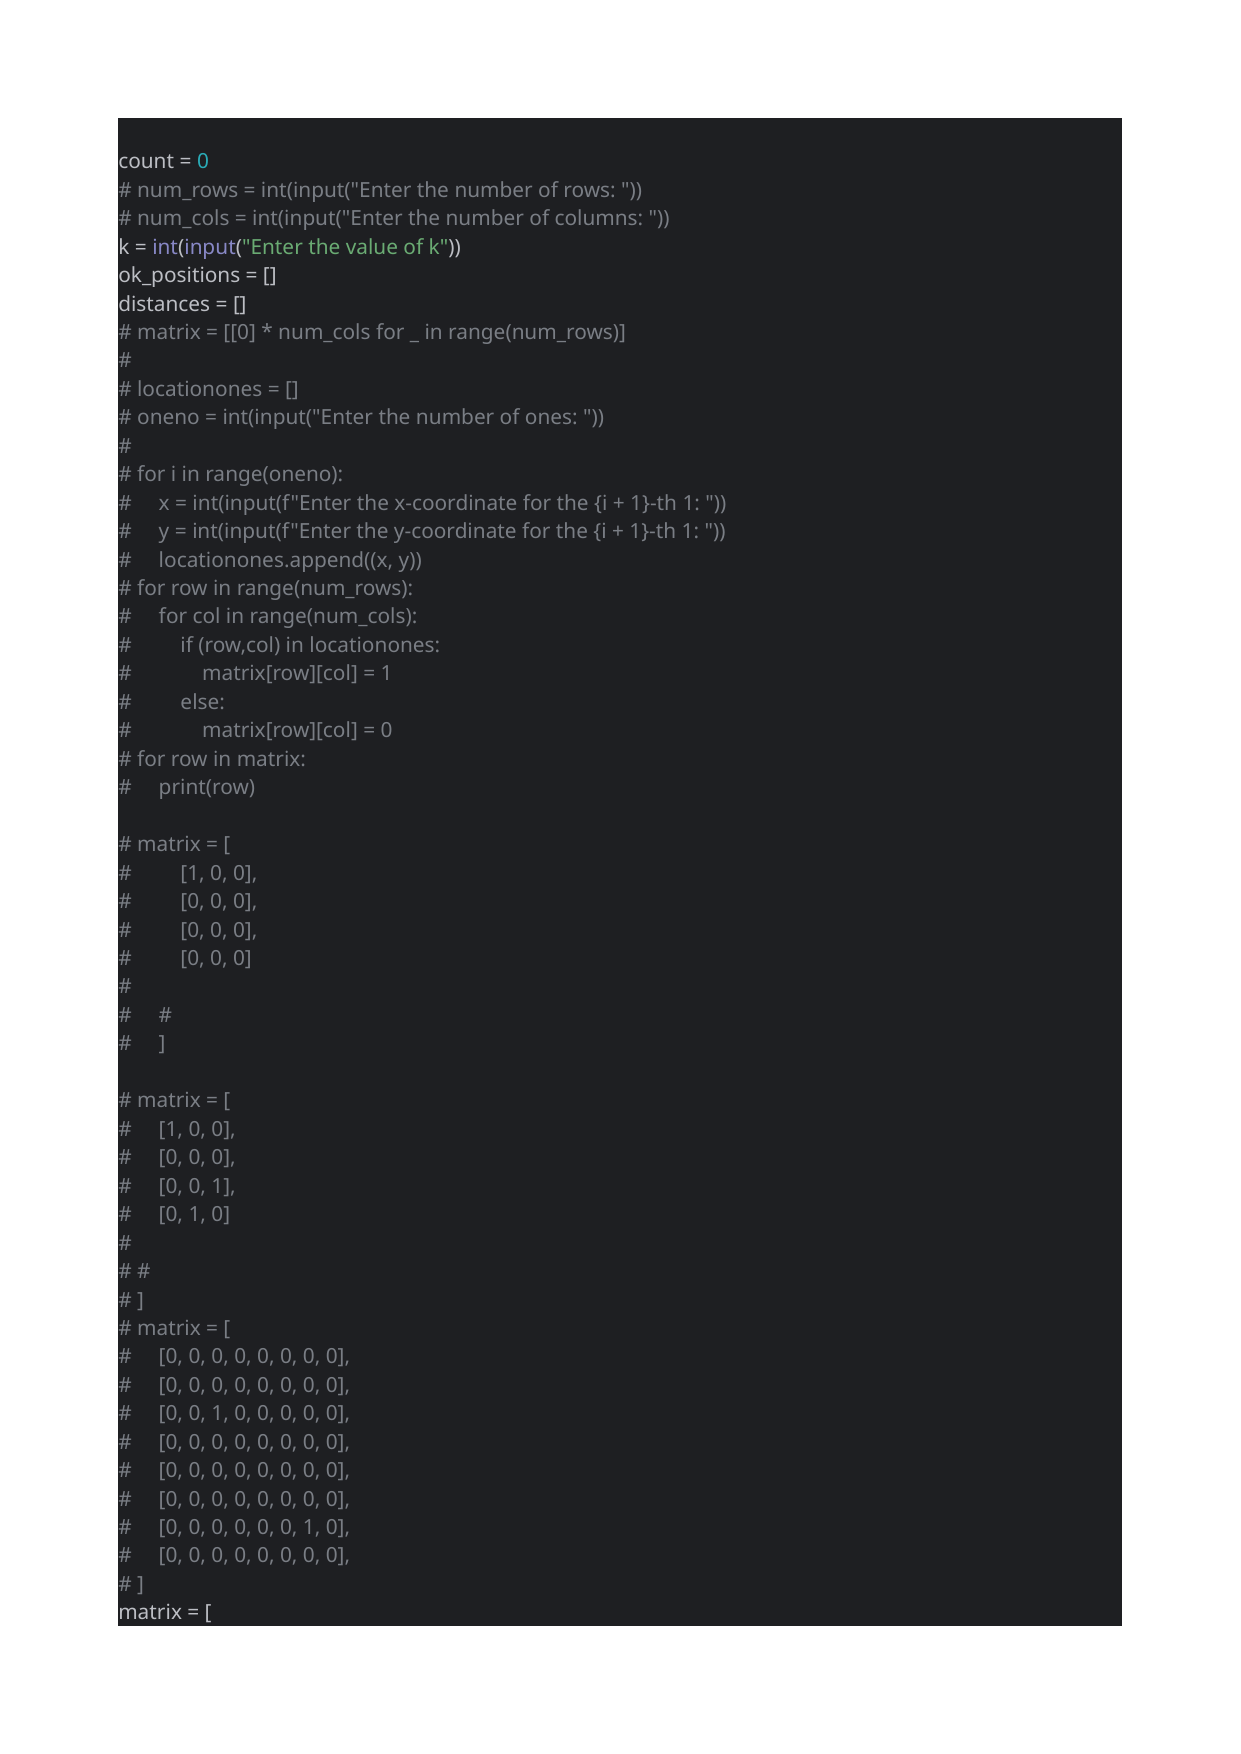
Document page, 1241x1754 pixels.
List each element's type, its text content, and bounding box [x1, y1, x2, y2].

text count = 0 # num_rows = int(input("Enter the number of rows: ")) # num_cols = int(input("Enter the number of columns: ")) k = int(input("Enter the value of k")) ok_positions = [] distances = [] # matrix = [[0] * num_cols for _ in range(num_rows)] # # locationones = [] # oneno = int(input("Enter the number of ones: ")) # # for i in range(oneno): # x = int(input(f"Enter the x-coordinate for the {i + 1}-th 1: ")) # y = int(input(f"Enter the y-coordinate for the {i + 1}-th 1: ")) # locationones.append((x, y)) # for row in range(num_rows): # for col in range(num_cols): # if (row,col) in locationones: # matrix[row][col] = 1 # else: # matrix[row][col] = 0 # for row in matrix: # print(row) # matrix = [ # [1, 0, 0], # [0, 0, 0], # [0, 0, 0], # [0, 0, 0] # # # # ] # matrix = [ # [1, 0, 0], # [0, 0, 0], # [0, 0, 1], # [0, 1, 0] # # # # ] # matrix = [ # [0, 0, 0, 0, 0, 0, 0, 0], # [0, 0, 0, 0, 0, 0, 0, 0], # [0, 0, 1, 0, 0, 0, 0, 0], # [0, 0, 0, 0, 0, 0, 0, 0], # [0, 0, 0, 0, 0, 0, 0, 0], # [0, 0, 0, 0, 0, 0, 0, 0], # [0, 0, 0, 0, 0, 0, 1, 0], # [0, 0, 0, 0, 0, 0, 0, 0], # ] matrix = [ [118, 118, 1122, 1626]
